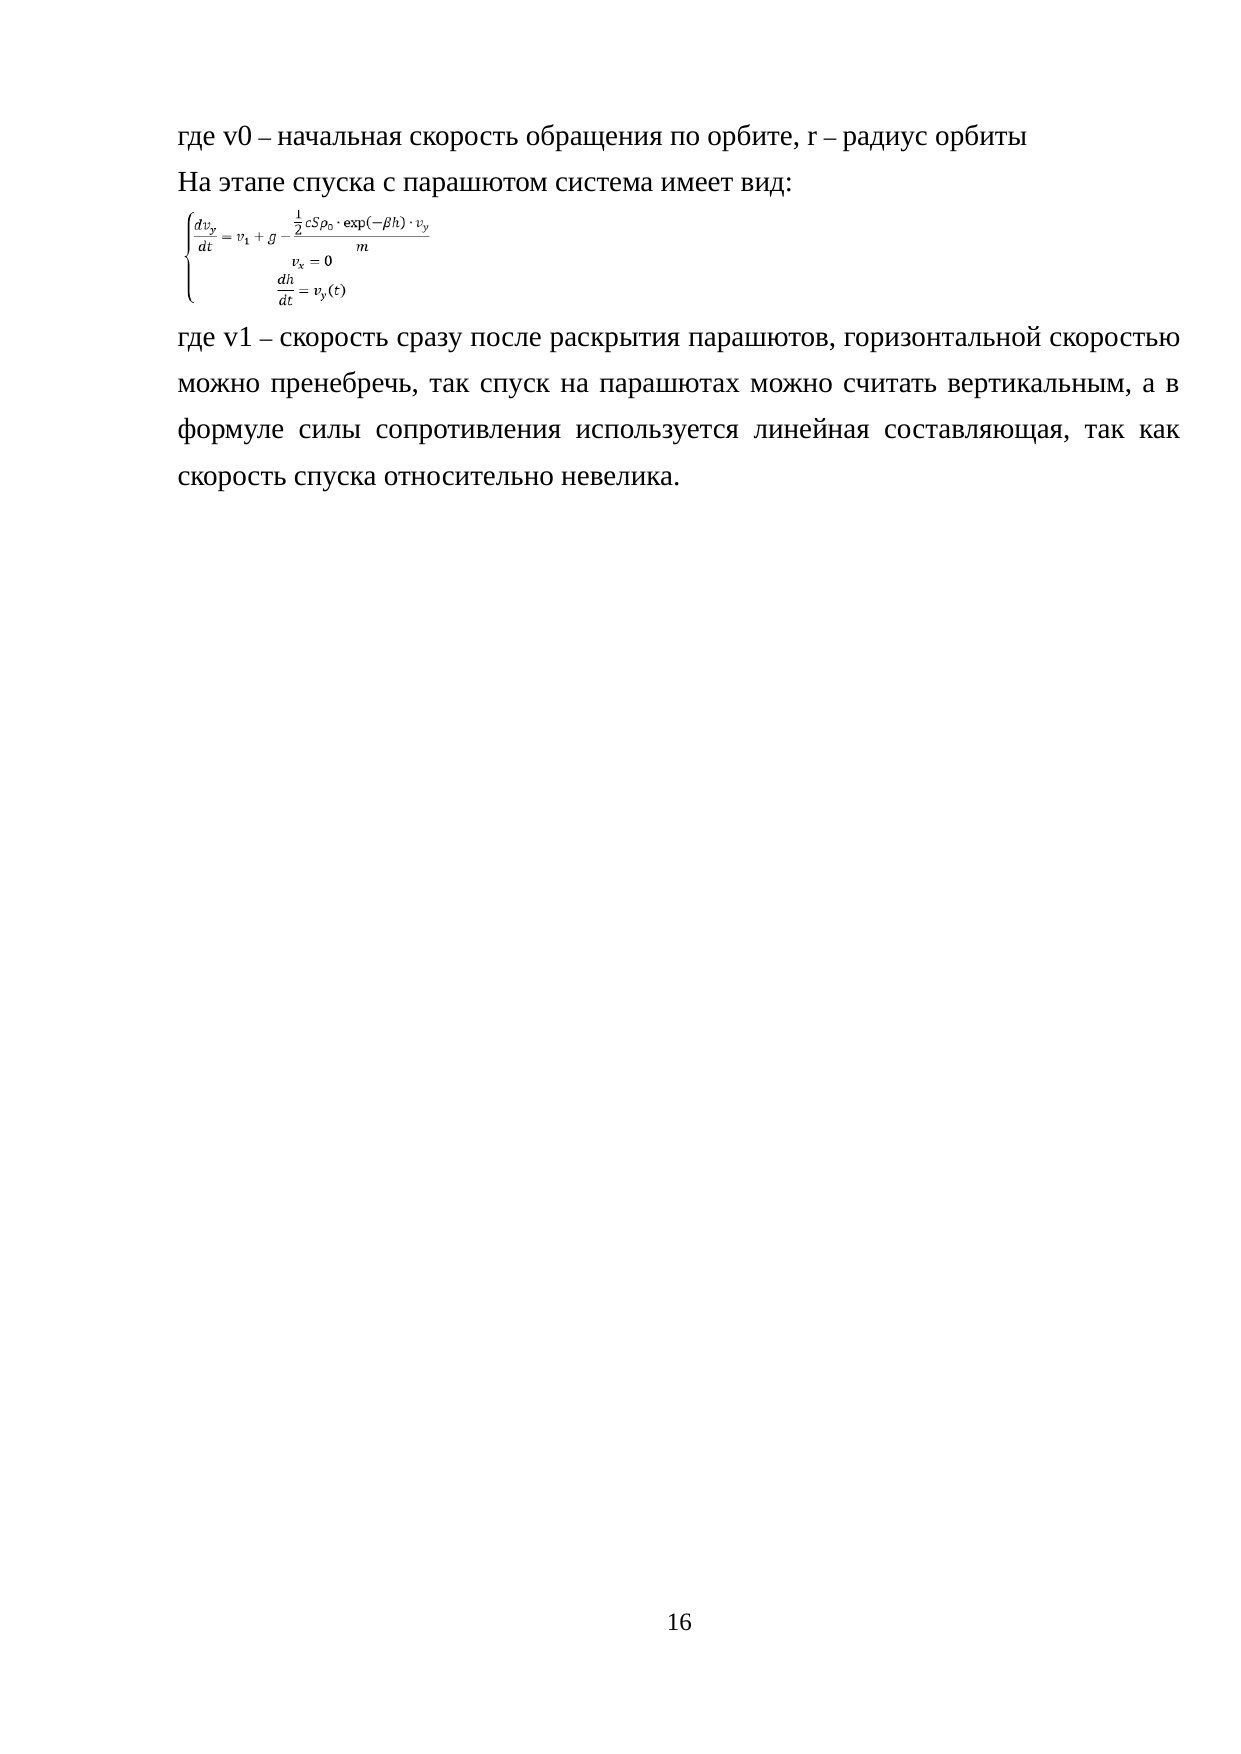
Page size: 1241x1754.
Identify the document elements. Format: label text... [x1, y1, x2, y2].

text На этапе спуска с парашютом система имеет вид: [177, 164, 1181, 198]
text где v0 – начальная скорость обращения по орбите, r – радиус орбиты [177, 118, 1181, 152]
text где v1 – скорость сразу после раскрытия парашютов, горизонтальной скоростью можно пренебречь, так спуск на парашютах можно считать вертикальным, а в формуле силы сопротивления используется линейная составляющая, так как скорость спуска относительно невелика. [177, 319, 1181, 491]
picture [177, 210, 451, 309]
